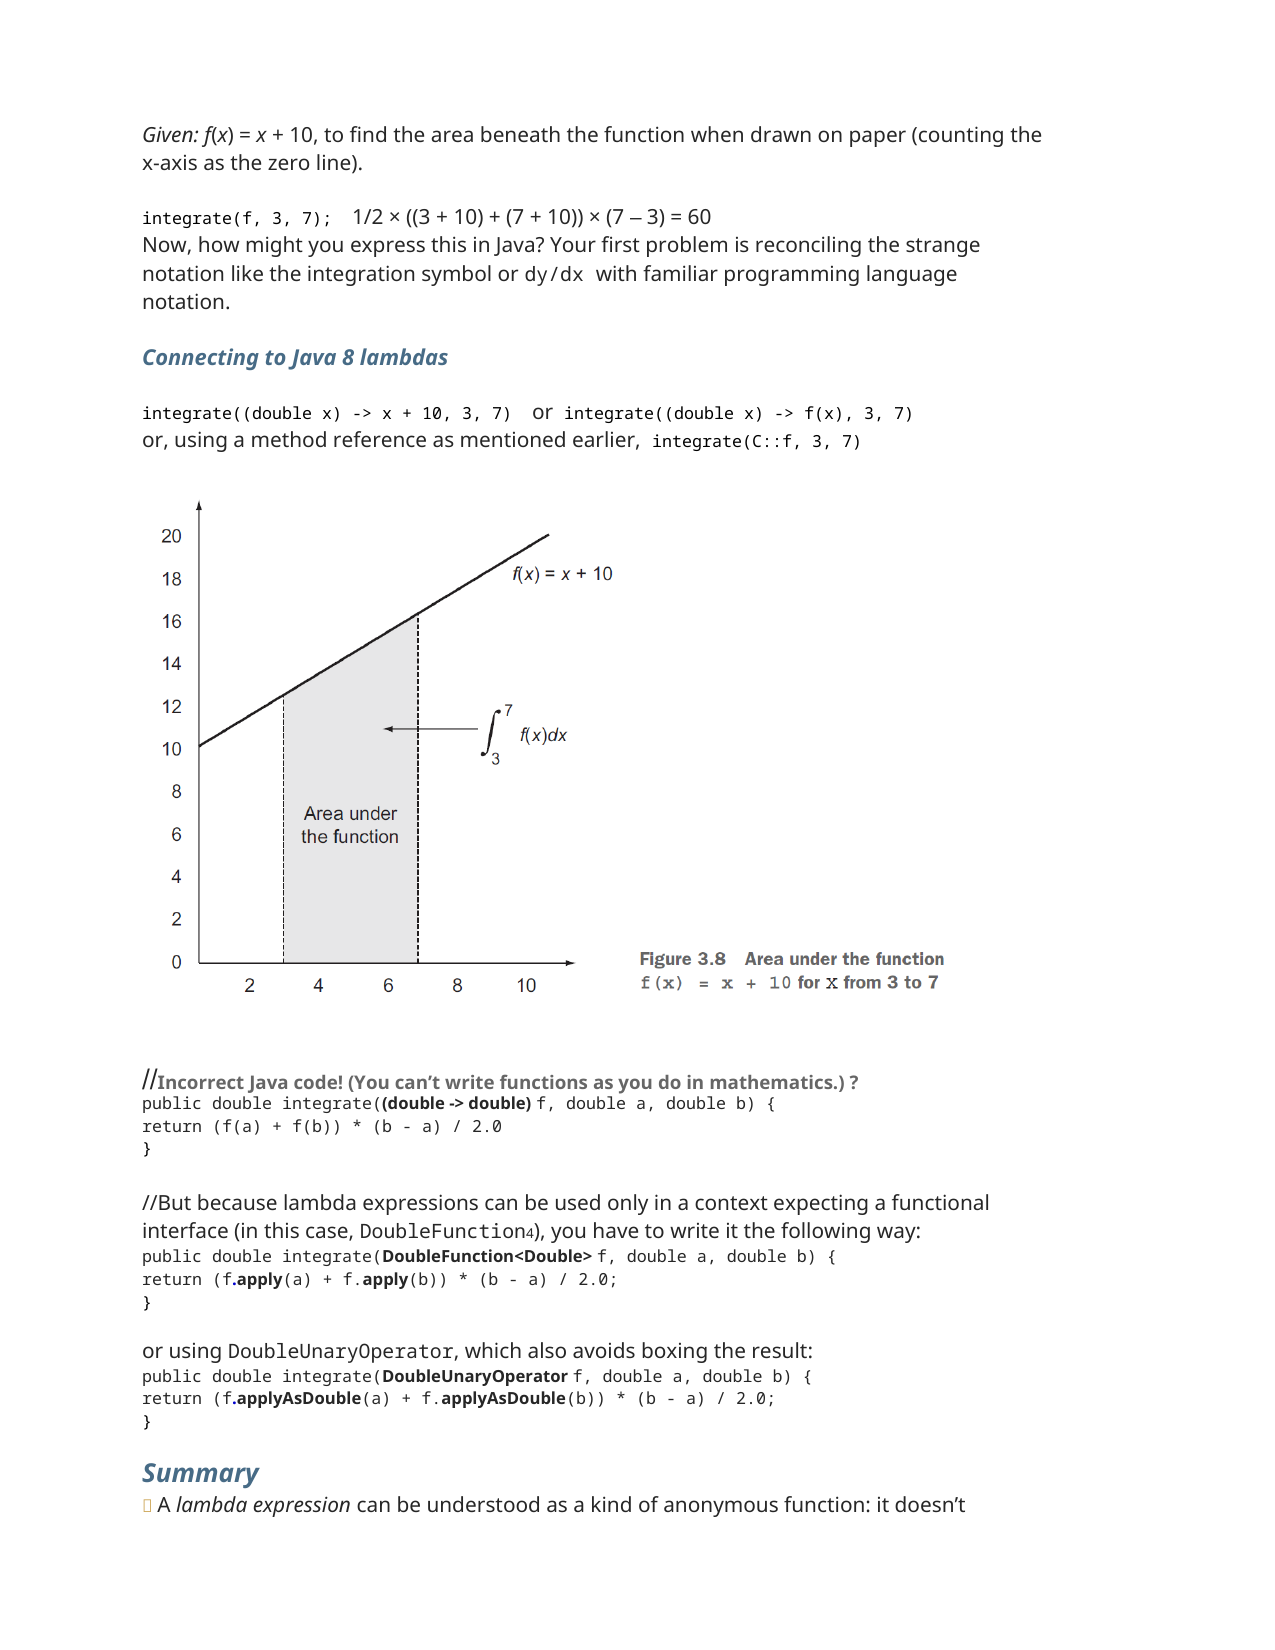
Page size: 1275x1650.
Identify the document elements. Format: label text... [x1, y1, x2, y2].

text Summary [142, 1455, 1149, 1491]
text  A lambda expression can be understood as a kind of anonymous function: it doesn’t [142, 1491, 1149, 1519]
text return (f.apply(a) + f.apply(b)) * (b - a) / 2.0; [142, 1268, 1149, 1290]
text public double integrate((double -> double) f, double a, double b) { [142, 1092, 1149, 1114]
text } [142, 1410, 1149, 1432]
text } [142, 1290, 1149, 1313]
text public double integrate(DoubleUnaryOperator f, double a, double b) { [142, 1364, 1149, 1387]
text public double integrate(DoubleFunction<Double> f, double a, double b) { [142, 1245, 1149, 1268]
text or using DoubleUnaryOperator, which also avoids boxing the result: [142, 1336, 1149, 1364]
text interface (in this case, DoubleFunction4), you have to write it the following way: [142, 1217, 1149, 1245]
text Given: f(x) = x + 10, to find the area beneath the function when drawn on paper (counting the [142, 120, 1149, 148]
text x-axis as the zero line). [142, 148, 1149, 177]
text integrate(f, 3, 7); 1/2 × ((3 + 10) + (7 + 10)) × (7 – 3) = 60 [142, 202, 1149, 231]
text //But because lambda expressions can be used only in a context expecting a functional [142, 1188, 1149, 1217]
text notation like the integration symbol or dy/dx with familiar programming language [142, 259, 1149, 287]
text or, using a method reference as mentioned earlier, integrate(C::f, 3, 7) [142, 425, 1149, 454]
text notation. [142, 287, 1149, 316]
text //Incorrect Java code! (You can’t write functions as you do in mathematics.) ? [142, 1065, 1149, 1092]
text } [142, 1137, 1149, 1160]
text return (f(a) + f(b)) * (b - a) / 2.0 [142, 1114, 1149, 1137]
text return (f.applyAsDouble(a) + f.applyAsDouble(b)) * (b - a) / 2.0; [142, 1387, 1149, 1410]
text Connecting to Java 8 lambdas [142, 342, 1149, 371]
text Now, how might you express this in Java? Your first problem is reconciling the strange [142, 231, 1149, 259]
text integrate((double x) -> x + 10, 3, 7) or integrate((double x) -> f(x), 3, 7) [142, 397, 1149, 425]
